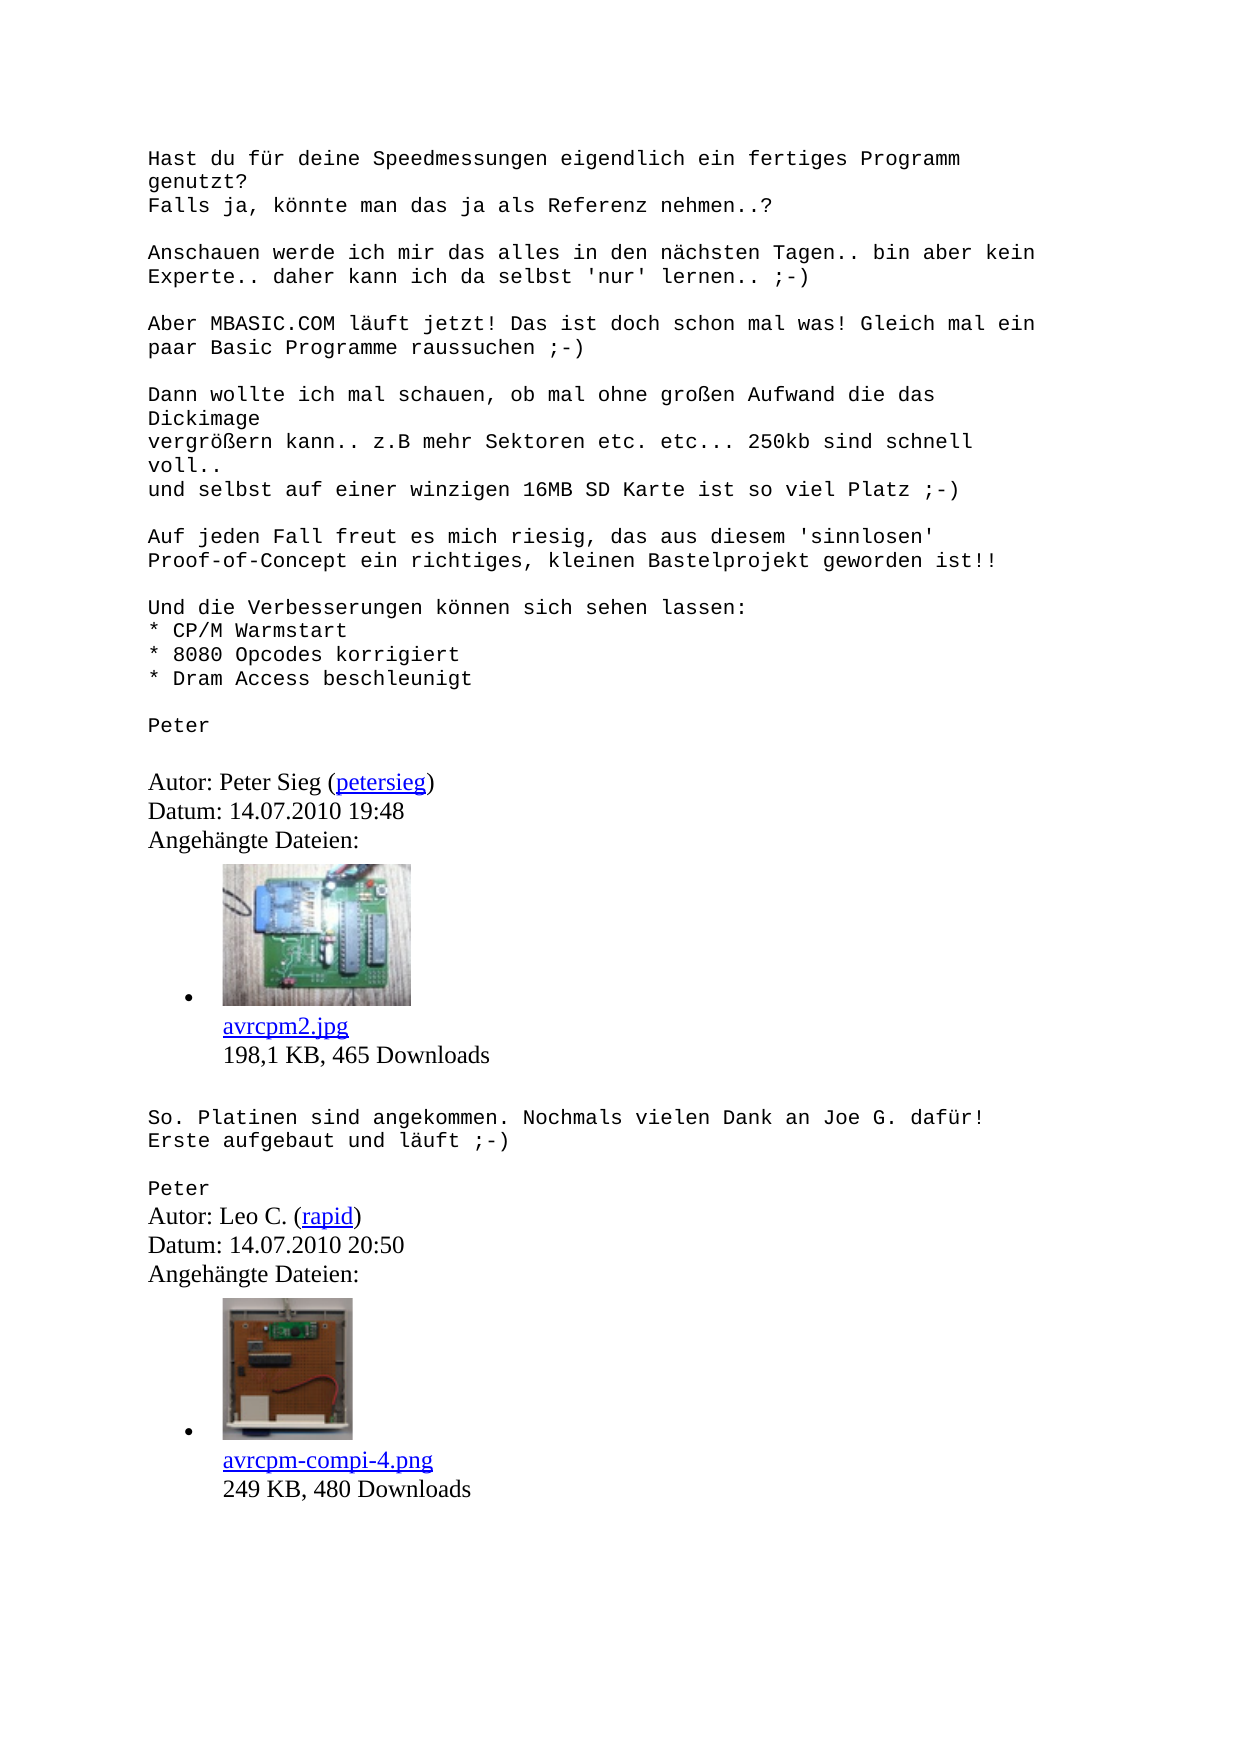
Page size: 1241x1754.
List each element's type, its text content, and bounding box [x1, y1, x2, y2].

text * 8080 Opcodes korrigiert [148, 644, 1093, 668]
text * CP/M Warmstart [148, 621, 1093, 644]
text Datum: 14.07.2010 20:50 [148, 1230, 1093, 1259]
text genutzt? [148, 171, 1093, 195]
text vergrößern kann.. z.B mehr Sektoren etc. etc... 250kb sind schnell [148, 431, 1093, 455]
text Erste aufgebaut und läuft ;-) [148, 1130, 1093, 1154]
list avrcpm2.jpg 198,1 KB, 465 Downloads [185, 864, 1093, 1068]
text Dann wollte ich mal schauen, ob mal ohne großen Aufwand die das [148, 384, 1093, 408]
text Experte.. daher kann ich da selbst 'nur' lernen.. ;-) [148, 266, 1093, 289]
text Peter [148, 1178, 1093, 1201]
text Angehängte Dateien: [148, 1259, 1093, 1288]
text Aber MBASIC.COM läuft jetzt! Das ist doch schon mal was! Gleich mal ein [148, 313, 1093, 337]
text Peter [148, 715, 1093, 739]
text So. Platinen sind angekommen. Nochmals vielen Dank an Joe G. dafür! [148, 1107, 1093, 1130]
text Angehängte Dateien: [148, 825, 1093, 854]
text Datum: 14.07.2010 19:48 [148, 796, 1093, 825]
text Autor: Leo C. (rapid) [148, 1201, 1093, 1230]
picture [222, 864, 411, 1006]
text Proof-of-Concept ein richtiges, kleinen Bastelprojekt geworden ist!! [148, 549, 1093, 573]
text paar Basic Programme raussuchen ;-) [148, 337, 1093, 360]
text Autor: Peter Sieg (petersieg) [148, 767, 1093, 796]
text Auf jeden Fall freut es mich riesig, das aus diesem 'sinnlosen' [148, 526, 1093, 549]
text * Dram Access beschleunigt [148, 668, 1093, 691]
text Anschauen werde ich mir das alles in den nächsten Tagen.. bin aber kein [148, 242, 1093, 266]
text Hast du für deine Speedmessungen eigendlich ein fertiges Programm [148, 148, 1093, 171]
text Falls ja, könnte man das ja als Referenz nehmen..? [148, 195, 1093, 218]
list avrcpm-compi-4.png 249 KB, 480 Downloads [185, 1298, 1093, 1501]
text Und die Verbesserungen können sich sehen lassen: [148, 597, 1093, 621]
text Dickimage [148, 408, 1093, 431]
text voll.. [148, 455, 1093, 479]
text und selbst auf einer winzigen 16MB SD Karte ist so viel Platz ;-) [148, 479, 1093, 502]
picture [222, 1298, 353, 1440]
